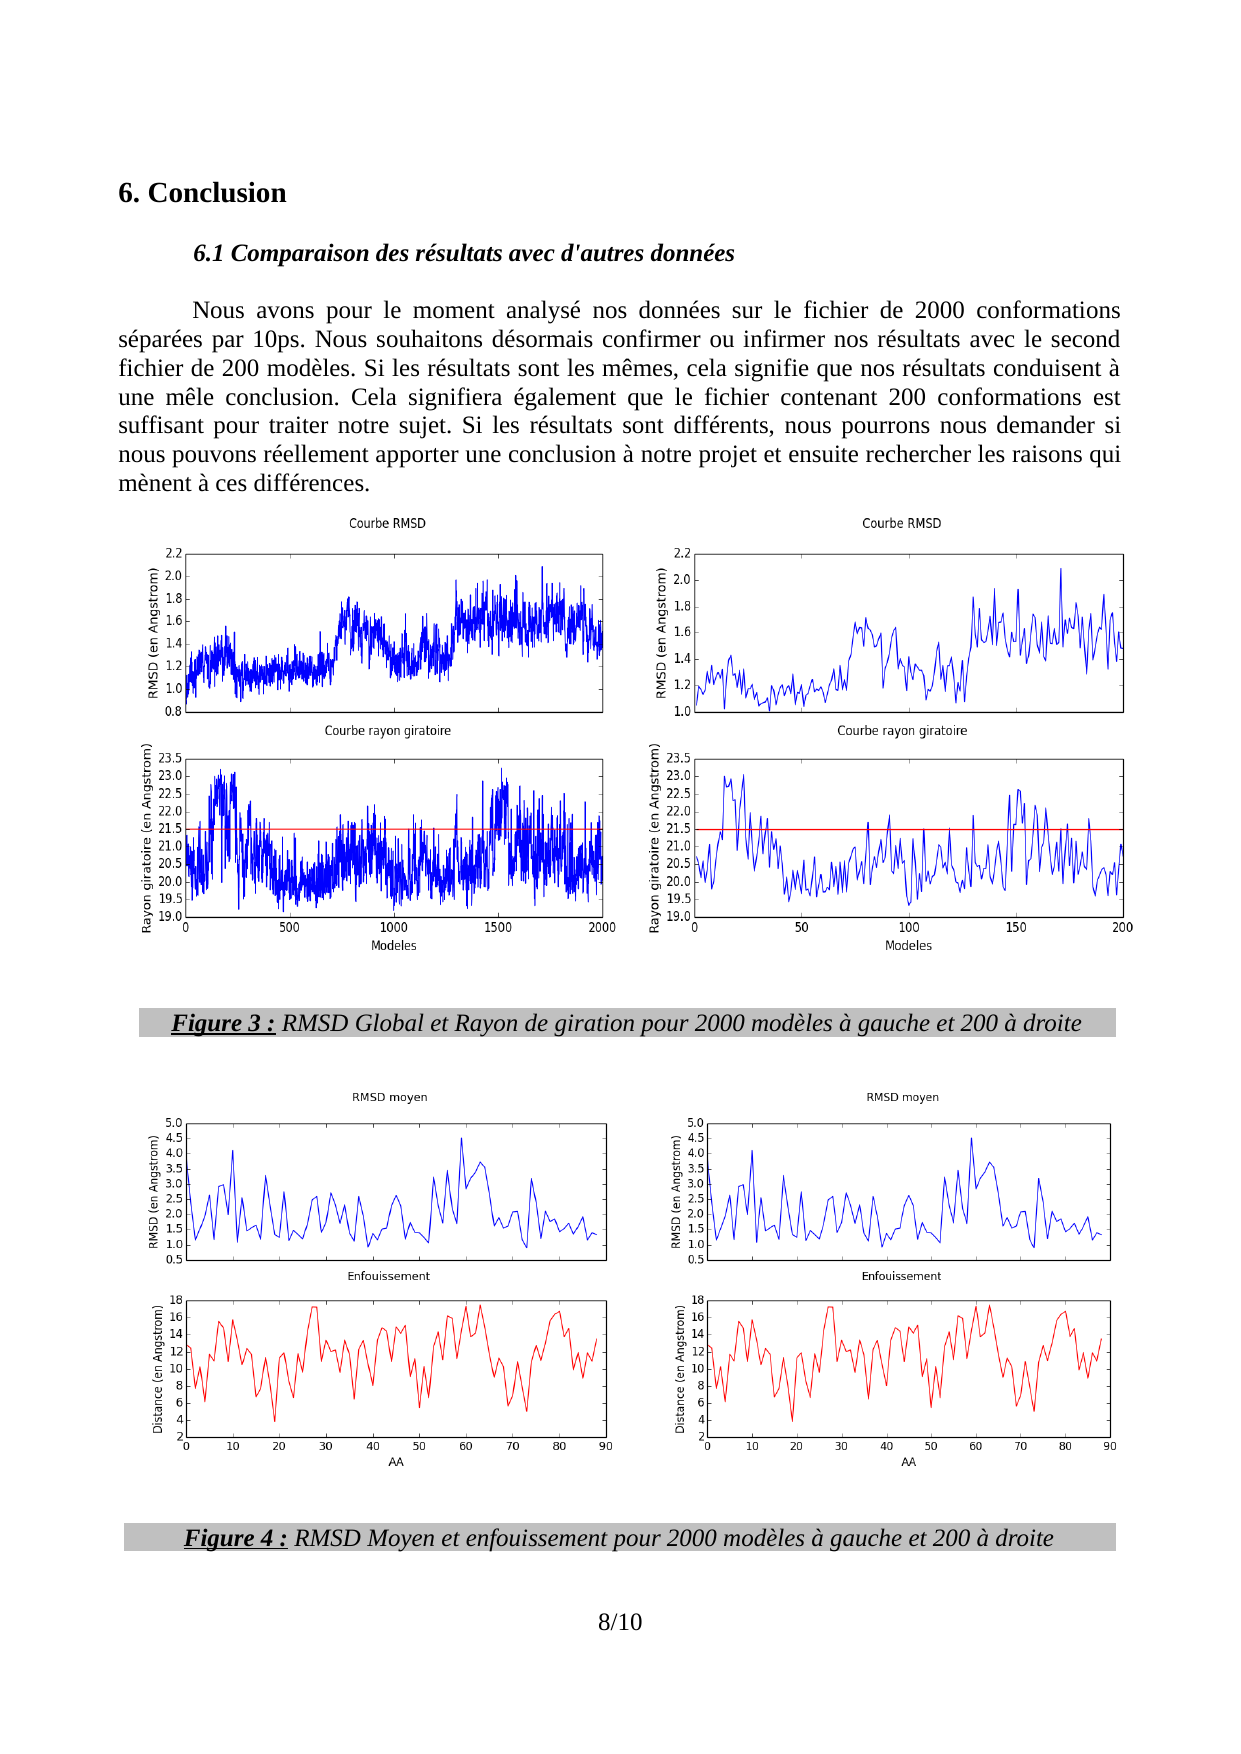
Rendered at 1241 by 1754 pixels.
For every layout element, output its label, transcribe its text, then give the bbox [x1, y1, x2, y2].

text Nous avons pour le moment analysé nos données sur le fichier de 2000 conformations séparées par 10ps. Nous souhaitons désormais confirmer ou infirmer nos résultats avec le second fichier de 200 modèles. Si les résultats sont les mêmes, cela signifie que nos résultats conduisent à une mêle conclusion. Cela signifiera également que le fichier contenant 200 conformations est suffisant pour traiter notre sujet. Si les résultats sont différents, nous pourrons nous demander si nous pouvons réellement apporter une conclusion à notre projet et ensuite rechercher les raisons qui mènent à ces différences. [118, 295, 1122, 497]
text 6. Conclusion [118, 176, 1122, 209]
picture [118, 1084, 1162, 1476]
picture [118, 508, 1178, 962]
table_header Figure 4 : RMSD Moyen et enfouissement pour 2000 modèles à gauche et 200 à droite [118, 1505, 1122, 1570]
table_header Figure 3 : RMSD Global et Rayon de giration pour 2000 modèles à gauche et 200 à droite [133, 990, 1122, 1056]
list Comparaison des résultats avec d'autres données [193, 238, 1122, 267]
